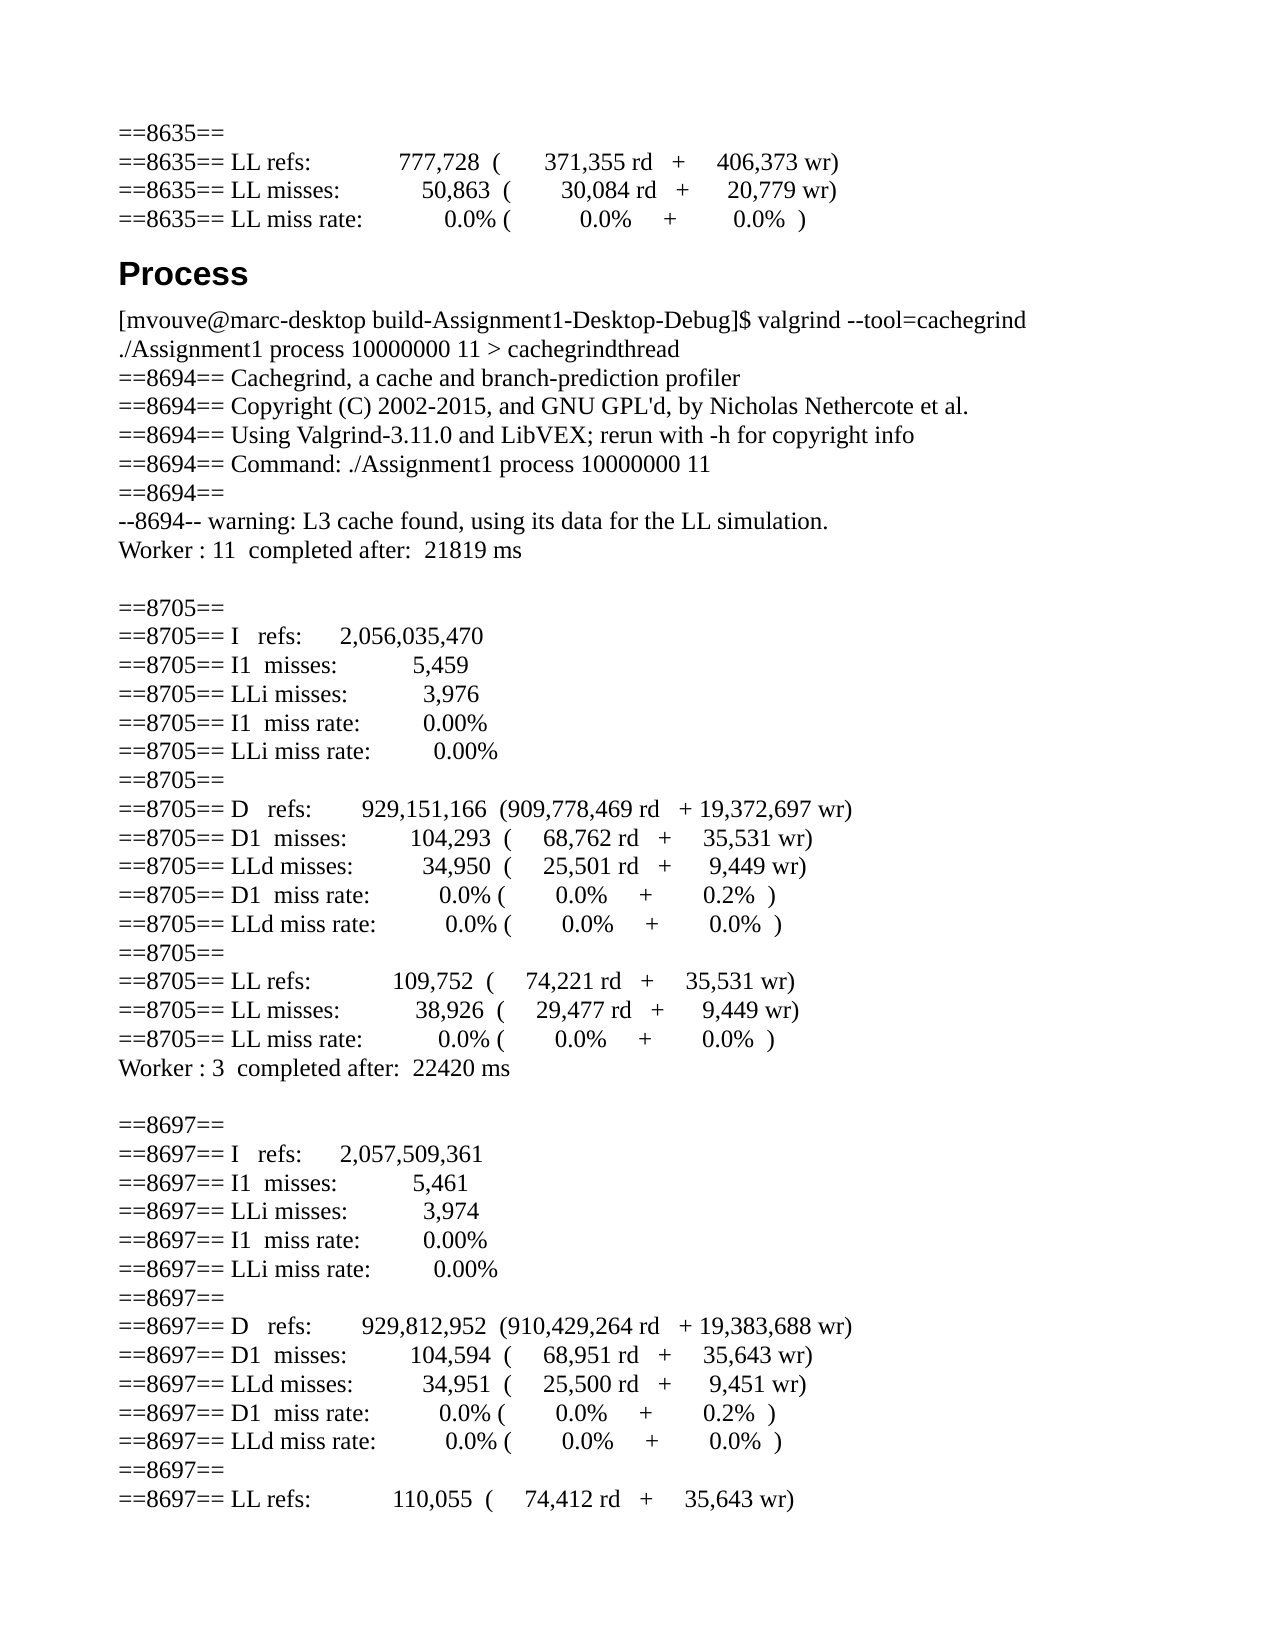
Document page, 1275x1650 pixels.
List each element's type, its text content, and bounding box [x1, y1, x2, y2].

text ==8705== D refs: 929,151,166 (909,778,469 rd + 19,372,697 wr) [118, 794, 1157, 823]
text ==8705== LLi miss rate: 0.00% [118, 736, 1157, 765]
text ==8694== [118, 478, 1157, 506]
text ==8705== LLd misses: 34,950 ( 25,501 rd + 9,449 wr) [118, 851, 1157, 880]
text ==8694== Copyright (C) 2002-2015, and GNU GPL'd, by Nicholas Nethercote et al. [118, 391, 1157, 420]
text ==8705== I refs: 2,056,035,470 [118, 621, 1157, 650]
text ==8705== I1 misses: 5,459 [118, 650, 1157, 679]
text ==8697== LLi miss rate: 0.00% [118, 1254, 1157, 1283]
text ==8697== LLd misses: 34,951 ( 25,500 rd + 9,451 wr) [118, 1369, 1157, 1398]
text ==8697== [118, 1455, 1157, 1484]
text Worker : 11 completed after: 21819 ms [118, 535, 1157, 564]
text ==8697== LLi misses: 3,974 [118, 1196, 1157, 1225]
text ==8705== LLi misses: 3,976 [118, 679, 1157, 708]
text ==8705== LL misses: 38,926 ( 29,477 rd + 9,449 wr) [118, 995, 1157, 1024]
text [mvouve@marc-desktop build-Assignment1-Desktop-Debug]$ valgrind --tool=cachegrind ./Assignment1 process 10000000 11 > cachegrindthread [118, 305, 1157, 363]
text ==8635== LL misses: 50,863 ( 30,084 rd + 20,779 wr) [118, 176, 1157, 204]
text ==8705== LLd miss rate: 0.0% ( 0.0% + 0.0% ) [118, 909, 1157, 938]
text ==8705== [118, 938, 1157, 966]
text ==8694== Cachegrind, a cache and branch-prediction profiler [118, 363, 1157, 391]
text ==8705== [118, 593, 1157, 621]
text ==8697== D1 miss rate: 0.0% ( 0.0% + 0.2% ) [118, 1398, 1157, 1426]
text ==8697== I1 miss rate: 0.00% [118, 1225, 1157, 1254]
text Worker : 3 completed after: 22420 ms [118, 1053, 1157, 1081]
text ==8705== [118, 765, 1157, 794]
text ==8697== LL refs: 110,055 ( 74,412 rd + 35,643 wr) [118, 1484, 1157, 1513]
text ==8635== LL miss rate: 0.0% ( 0.0% + 0.0% ) [118, 204, 1157, 233]
text ==8697== D refs: 929,812,952 (910,429,264 rd + 19,383,688 wr) [118, 1311, 1157, 1340]
text --8694-- warning: L3 cache found, using its data for the LL simulation. [118, 506, 1157, 535]
text ==8635== LL refs: 777,728 ( 371,355 rd + 406,373 wr) [118, 147, 1157, 176]
text ==8705== LL refs: 109,752 ( 74,221 rd + 35,531 wr) [118, 966, 1157, 995]
text ==8694== Command: ./Assignment1 process 10000000 11 [118, 449, 1157, 478]
text ==8705== D1 misses: 104,293 ( 68,762 rd + 35,531 wr) [118, 823, 1157, 851]
text ==8694== Using Valgrind-3.11.0 and LibVEX; rerun with -h for copyright info [118, 420, 1157, 449]
text ==8705== D1 miss rate: 0.0% ( 0.0% + 0.2% ) [118, 880, 1157, 909]
text ==8697== D1 misses: 104,594 ( 68,951 rd + 35,643 wr) [118, 1340, 1157, 1369]
text ==8697== LLd miss rate: 0.0% ( 0.0% + 0.0% ) [118, 1426, 1157, 1455]
text ==8705== LL miss rate: 0.0% ( 0.0% + 0.0% ) [118, 1024, 1157, 1053]
subtitle Process [118, 254, 1157, 293]
text ==8697== [118, 1110, 1157, 1139]
text ==8635== [118, 118, 1157, 147]
text ==8697== I refs: 2,057,509,361 [118, 1139, 1157, 1168]
text ==8697== I1 misses: 5,461 [118, 1168, 1157, 1196]
text ==8697== [118, 1283, 1157, 1311]
text ==8705== I1 miss rate: 0.00% [118, 708, 1157, 736]
